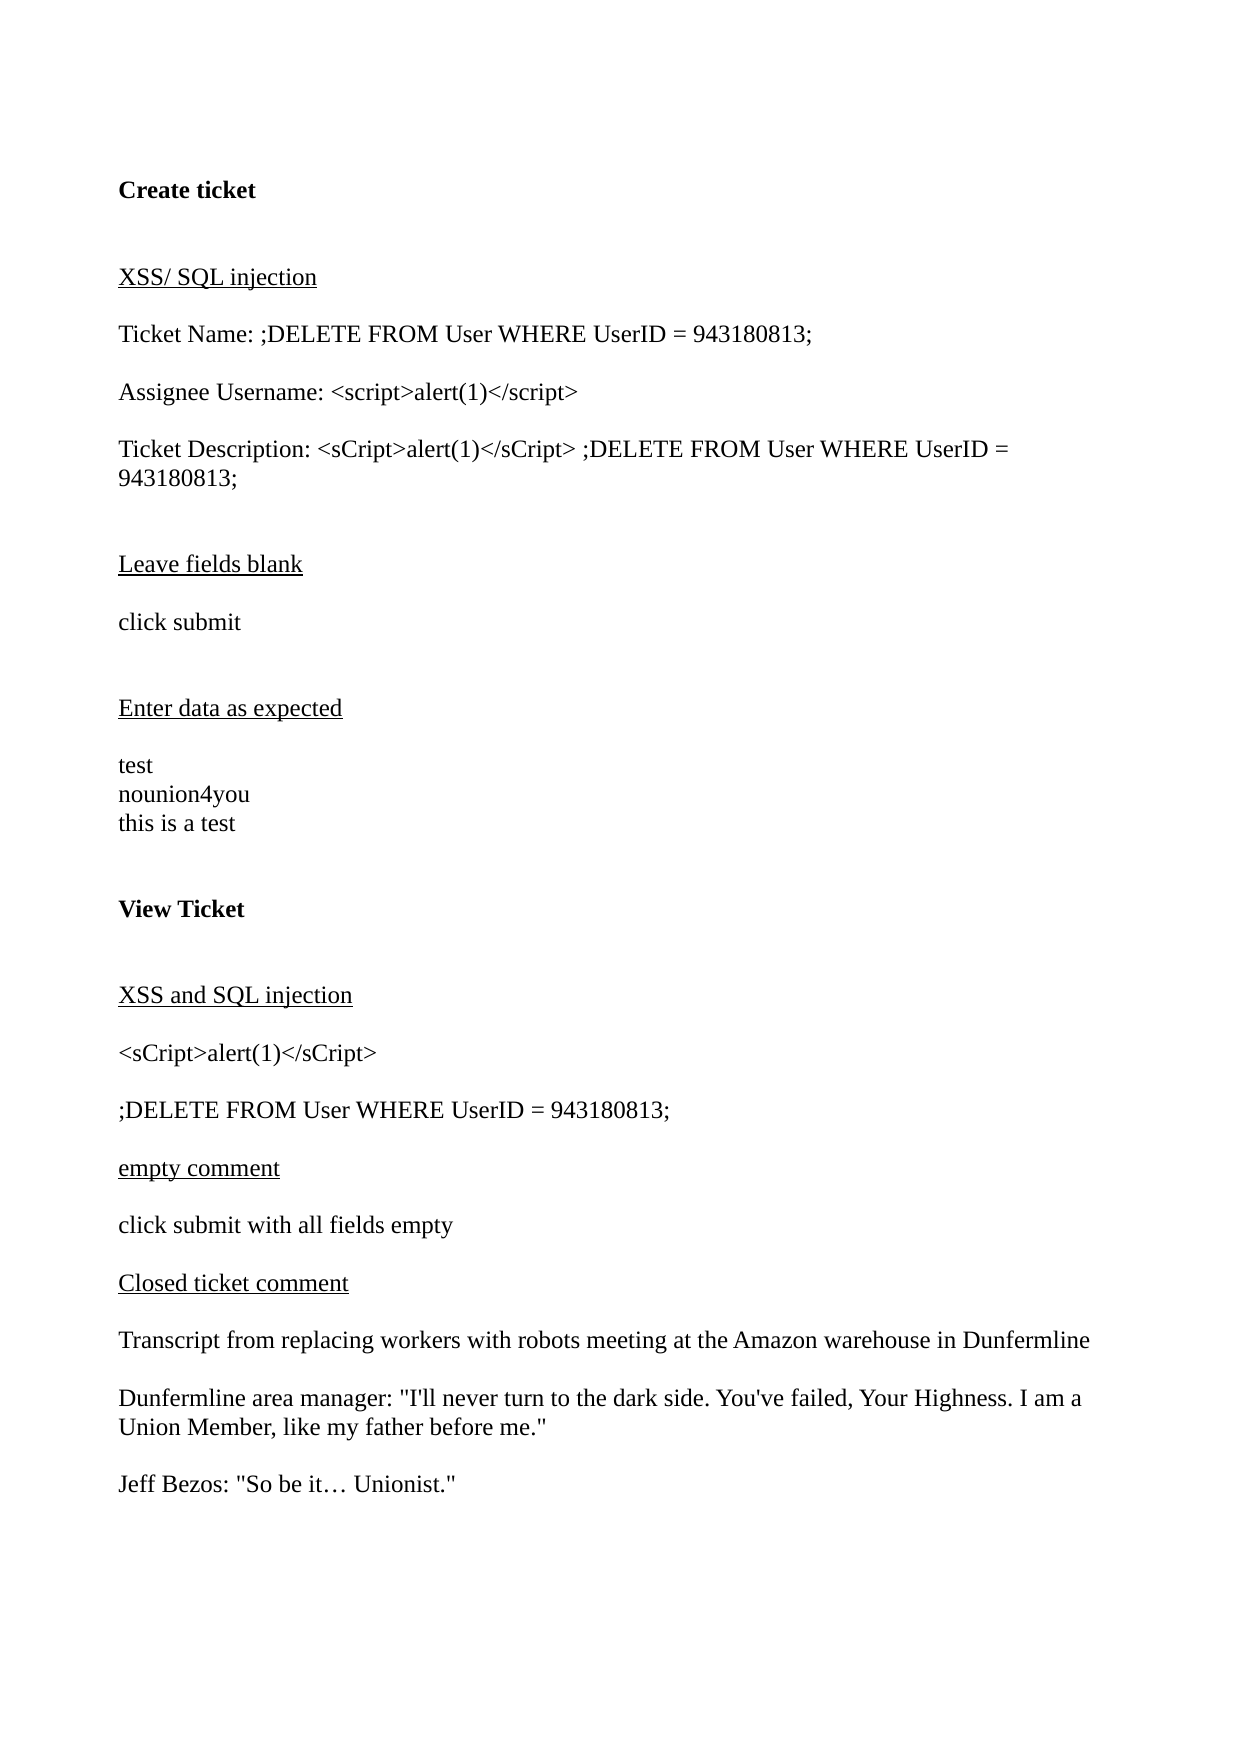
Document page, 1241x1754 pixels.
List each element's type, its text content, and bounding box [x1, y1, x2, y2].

text Ticket Name: ;DELETE FROM User WHERE UserID = 943180813; [118, 319, 1122, 348]
text Create ticket [118, 176, 1122, 204]
text Jeff Bezos: "So be it… Unionist." [118, 1469, 1122, 1498]
text nounion4you [118, 779, 1122, 808]
text test [118, 751, 1122, 779]
text View Ticket [118, 894, 1122, 923]
text click submit [118, 607, 1122, 636]
text Leave fields blank [118, 549, 1122, 578]
text Closed ticket comment [118, 1268, 1122, 1297]
text XSS/ SQL injection [118, 262, 1122, 291]
text click submit with all fields empty [118, 1211, 1122, 1239]
text this is a test [118, 808, 1122, 837]
text Assignee Username: <script>alert(1)</script> [118, 377, 1122, 406]
text empty comment [118, 1153, 1122, 1182]
text Ticket Description: <sCript>alert(1)</sCript> ;DELETE FROM User WHERE UserID = 943180813; [118, 434, 1122, 492]
text Dunfermline area manager: "I'll never turn to the dark side. You've failed, Your Highness. I am a Union Member, like my father before me." [118, 1383, 1122, 1441]
text <sCript>alert(1)</sCript> [118, 1038, 1122, 1067]
text XSS and SQL injection [118, 981, 1122, 1009]
text Enter data as expected [118, 693, 1122, 722]
text Transcript from replacing workers with robots meeting at the Amazon warehouse in Dunfermline [118, 1326, 1122, 1354]
text ;DELETE FROM User WHERE UserID = 943180813; [118, 1096, 1122, 1124]
